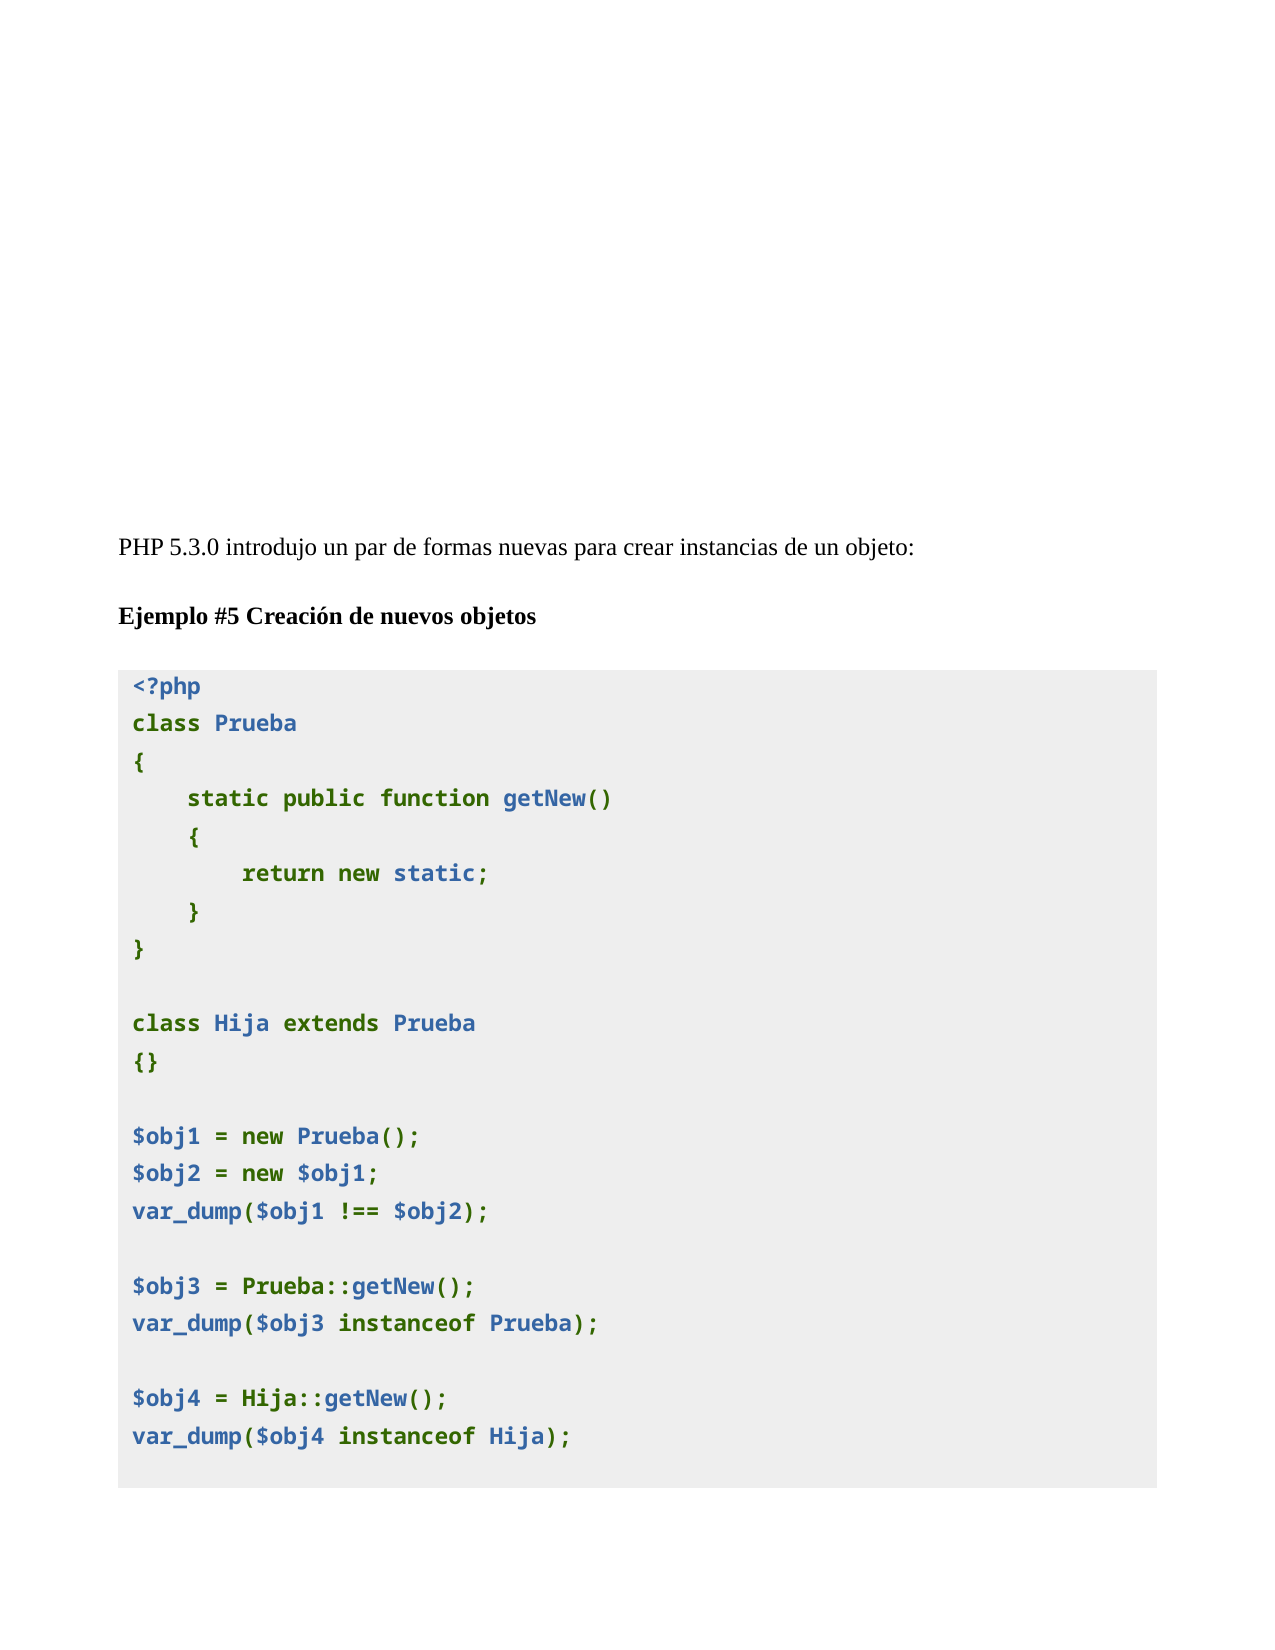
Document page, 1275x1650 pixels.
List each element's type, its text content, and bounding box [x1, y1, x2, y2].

text <?php [118, 670, 1157, 701]
text static public function getNew() [118, 782, 1157, 813]
text $obj2 = new $obj1; [118, 1157, 1157, 1188]
text $obj3 = Prueba::getNew(); [118, 1270, 1157, 1301]
text var_dump($obj3 instanceof Prueba); [118, 1307, 1157, 1338]
text var_dump($obj4 instanceof Hija); [118, 1420, 1157, 1451]
text { [118, 745, 1157, 776]
text var_dump($obj1 !== $obj2); [118, 1195, 1157, 1226]
text {} [118, 1045, 1157, 1076]
text class Hija extends Prueba [118, 1007, 1157, 1038]
text Ejemplo #5 Creación de nuevos objetos [118, 601, 1157, 629]
text } [118, 895, 1157, 926]
text return new static; [118, 857, 1157, 888]
text PHP 5.3.0 introdujo un par de formas nuevas para crear instancias de un objeto: [118, 532, 1157, 561]
text $obj1 = new Prueba(); [118, 1120, 1157, 1151]
text class Prueba [118, 707, 1157, 738]
text $obj4 = Hija::getNew(); [118, 1382, 1157, 1413]
text } [118, 932, 1157, 963]
text { [118, 820, 1157, 851]
